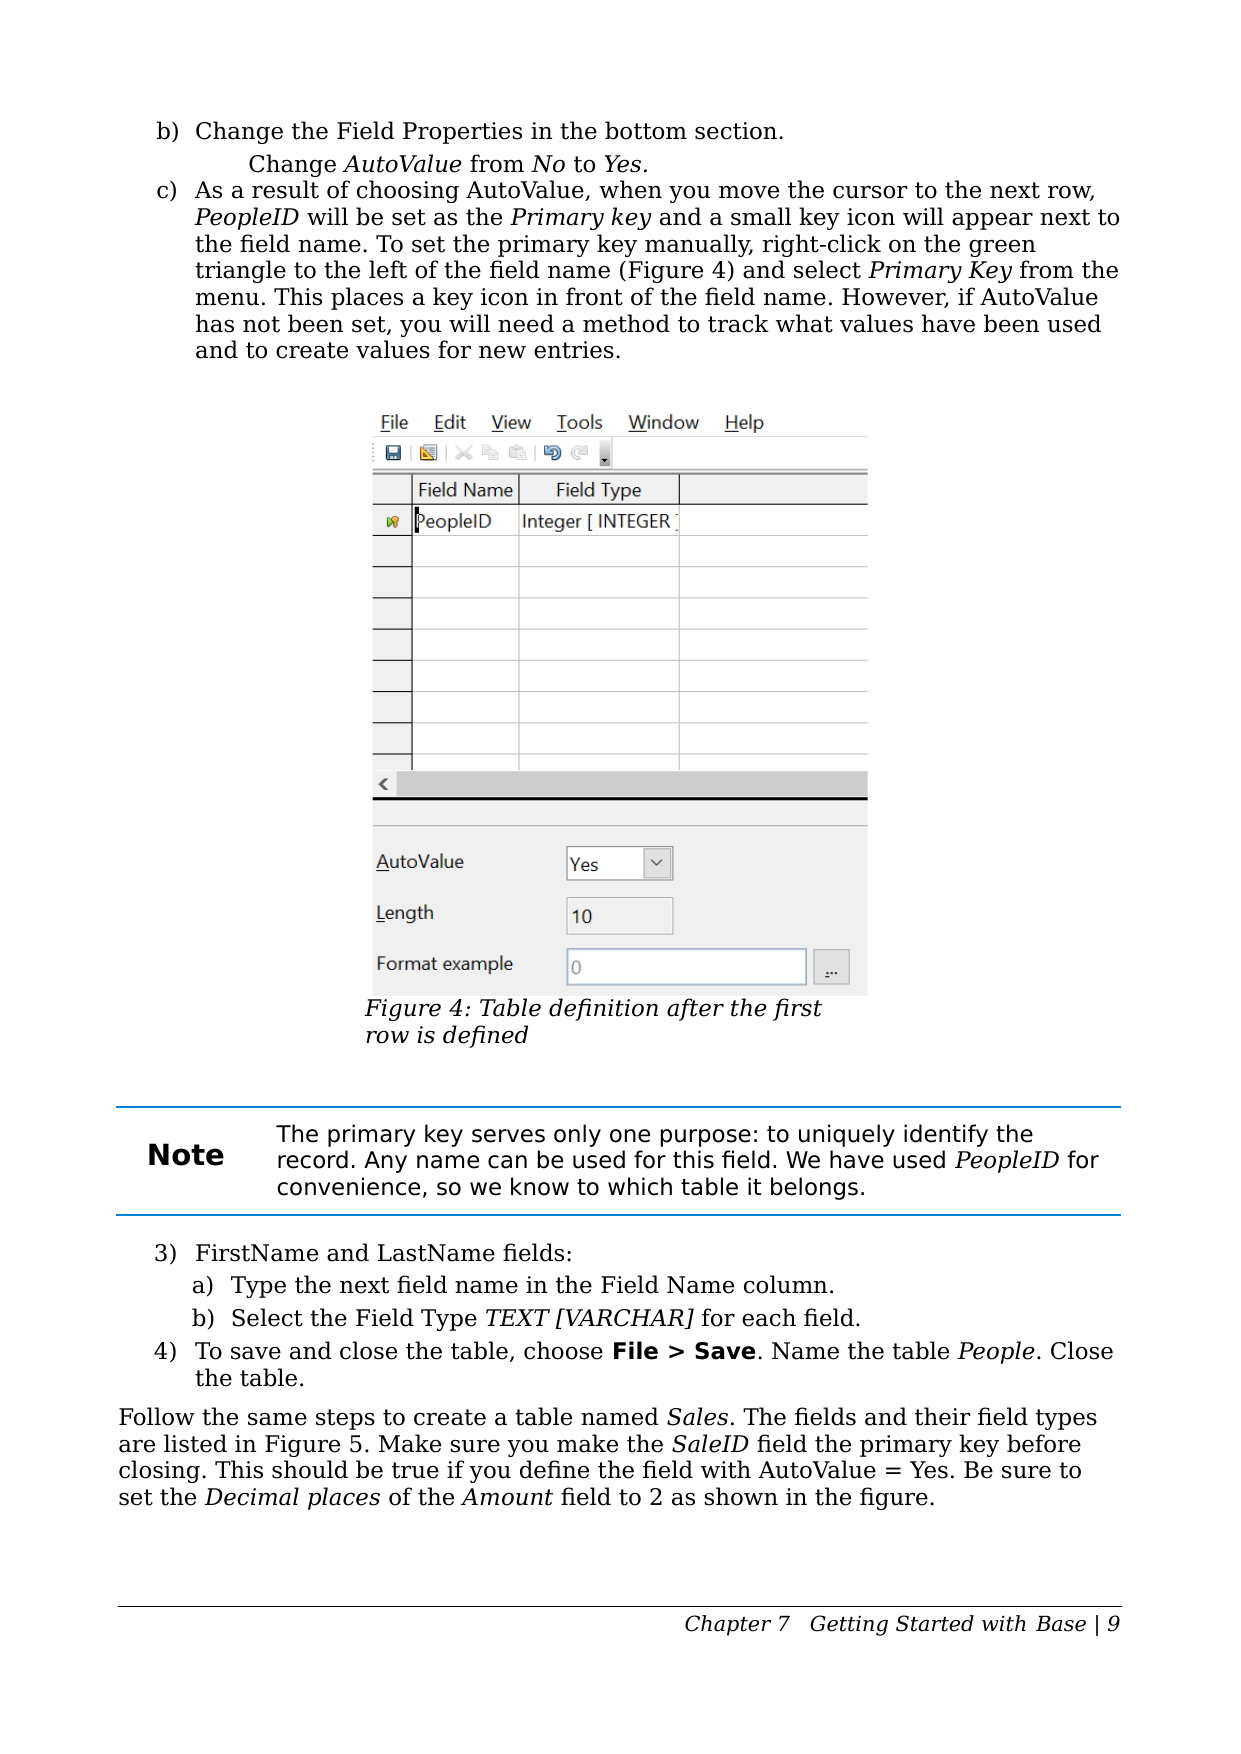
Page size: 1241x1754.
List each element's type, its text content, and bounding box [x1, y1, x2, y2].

list Type the next field name in the Field Name column. [192, 1273, 1122, 1299]
list Change AutoValue from No to Yes. [248, 151, 1122, 178]
list FirstName and LastName fields: [177, 1240, 1122, 1266]
list To save and close the table, choose File > Save. Name the table People. Close the table. [177, 1338, 1122, 1392]
picture [372, 409, 868, 996]
text Follow the same steps to create a table named Sales. The fields and their field types are listed in Figure 5. Make sure you make the SaleID field the primary key before closing. This should be true if you define the field with AutoValue = Yes. Be sure to set the Decimal places of the Amount field to 2 as shown in the figure. [118, 1404, 1122, 1511]
list As a result of choosing AutoValue, when you move the cursor to the next row, PeopleID will be set as the Primary key and a small key icon will appear next to the field name. To set the primary key manually, right-click on the green triangle to the left of the field name (Figure 4) and select Primary Key from the menu. This places a key icon in front of the field name. However, if AutoValue has not been set, you will need a method to track what values have been used and to create values for new entries. [156, 178, 1122, 364]
list Select the Field Type TEXT [VARCHAR] for each field. [192, 1306, 1122, 1332]
list Change the Field Properties in the bottom section. [156, 118, 1122, 145]
table_header Note [116, 1108, 255, 1214]
table_header The primary key serves only one purpose: to uniquely identify the record. Any name can be used for this field. We have used PeopleID for convenience, so we know to which table it belongs. [255, 1108, 1121, 1214]
text Figure 4: Table definition after the first row is defined [365, 410, 876, 1049]
